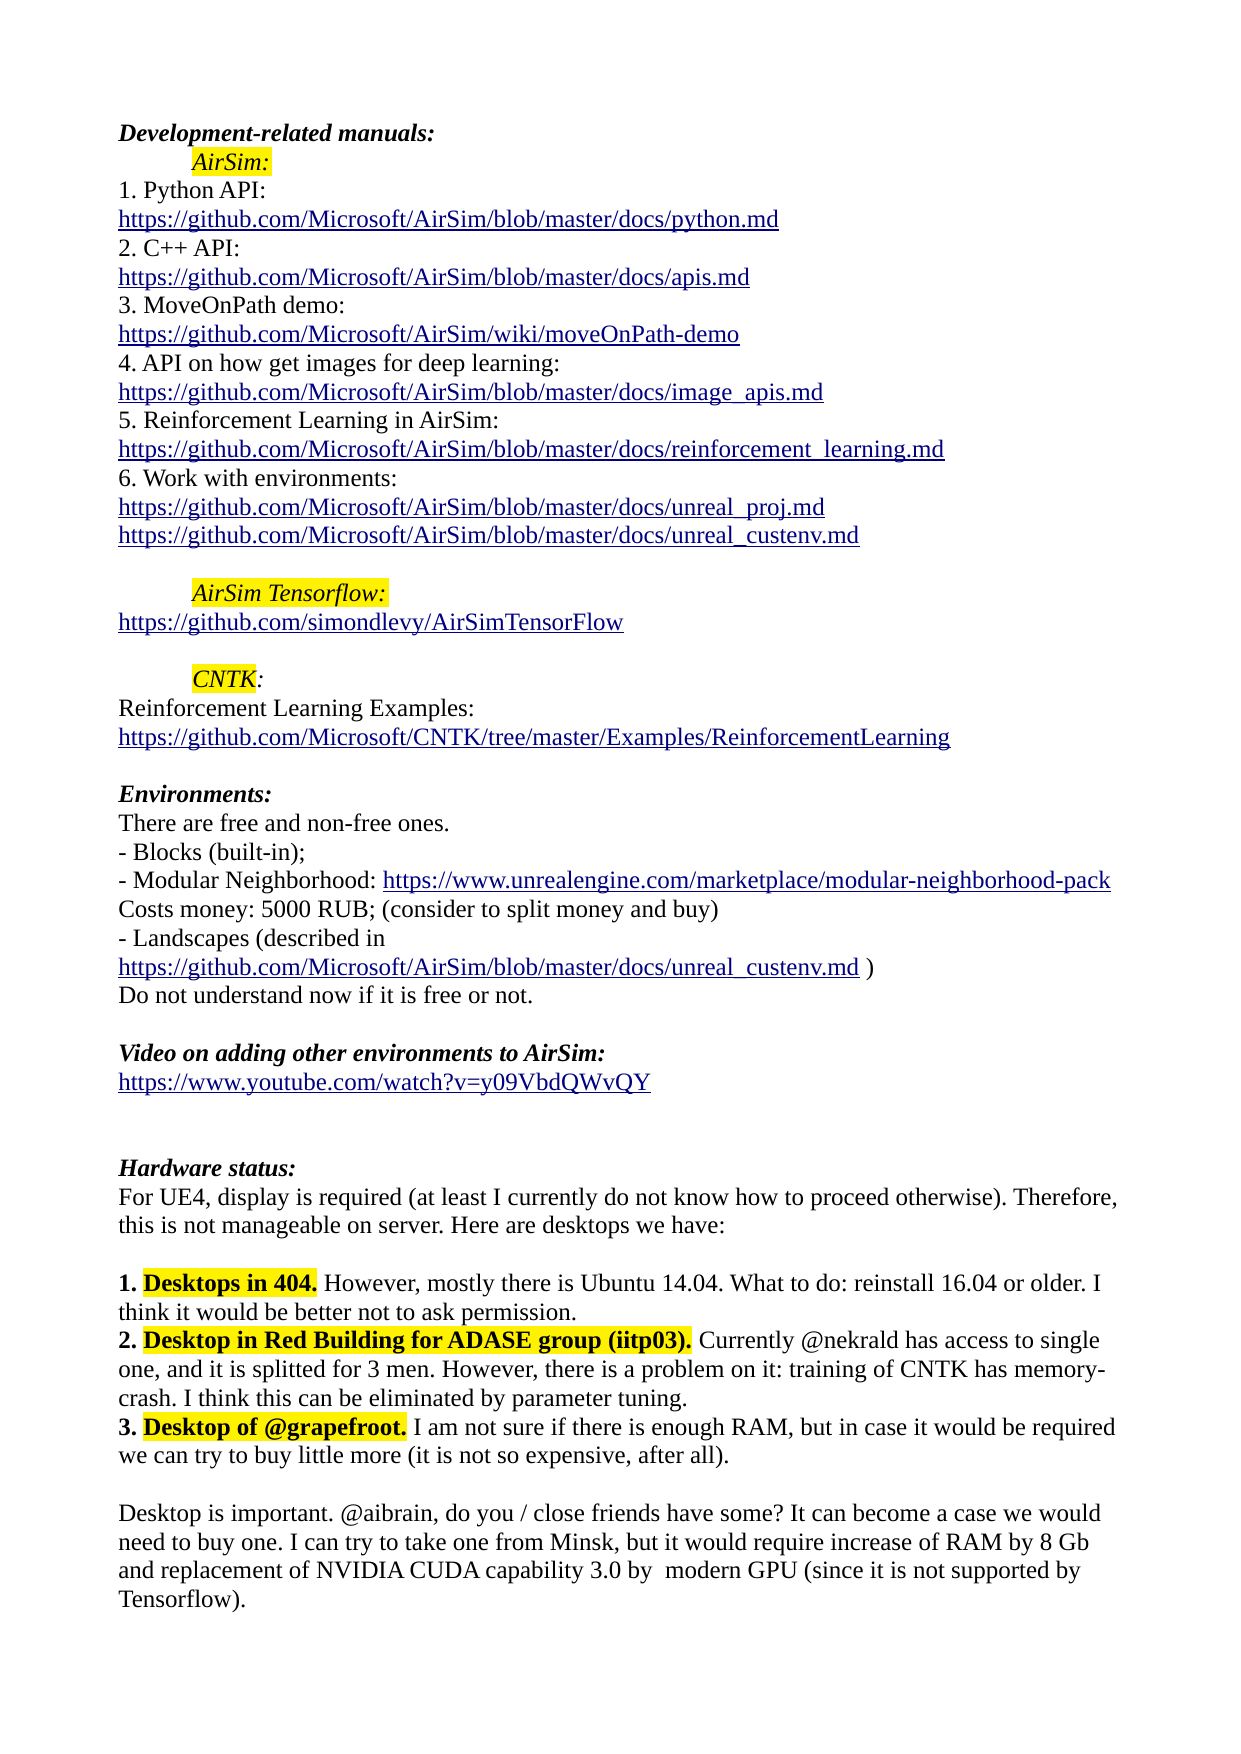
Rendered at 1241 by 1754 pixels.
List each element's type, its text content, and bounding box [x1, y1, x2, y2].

text 2. Desktop in Red Building for ADASE group (iitp03). Currently @nekrald has access to single one, and it is splitted for 3 men. However, there is a problem on it: training of CNTK has memory-crash. I think this can be eliminated by parameter tuning. [118, 1326, 1122, 1412]
text 3. Desktop of @grapefroot. I am not sure if there is enough RAM, but in case it would be required we can try to buy little more (it is not so expensive, after all). [118, 1412, 1122, 1469]
text - Blocks (built-in); [118, 837, 1122, 866]
text Environments: [118, 779, 1122, 808]
text https://github.com/Microsoft/AirSim/wiki/moveOnPath-demo [118, 319, 1122, 348]
text https://github.com/Microsoft/AirSim/blob/master/docs/unreal_custenv.md [118, 521, 1122, 549]
text - Modular Neighborhood: https://www.unrealengine.com/marketplace/modular-neighborhood-pack [118, 866, 1122, 894]
text 1. Desktops in 404. However, mostly there is Ubuntu 14.04. What to do: reinstall 16.04 or older. I think it would be better not to ask permission. [118, 1268, 1122, 1326]
text Development-related manuals: [118, 118, 1122, 147]
text CNTK: [118, 664, 1122, 693]
text Video on adding other environments to AirSim: [118, 1038, 1122, 1067]
text 6. Work with environments: [118, 463, 1122, 492]
text https://www.youtube.com/watch?v=y09VbdQWvQY [118, 1067, 1122, 1096]
text https://github.com/Microsoft/AirSim/blob/master/docs/image_apis.md [118, 377, 1122, 406]
text AirSim: [118, 147, 1122, 176]
text 5. Reinforcement Learning in AirSim: [118, 406, 1122, 434]
text https://github.com/Microsoft/AirSim/blob/master/docs/reinforcement_learning.md [118, 434, 1122, 463]
text https://github.com/Microsoft/CNTK/tree/master/Examples/ReinforcementLearning [118, 722, 1122, 751]
text Costs money: 5000 RUB; (consider to split money and buy) [118, 894, 1122, 923]
text 3. MoveOnPath demo: [118, 291, 1122, 319]
text There are free and non-free ones. [118, 808, 1122, 837]
text https://github.com/Microsoft/AirSim/blob/master/docs/apis.md [118, 262, 1122, 291]
text - Landscapes (described in https://github.com/Microsoft/AirSim/blob/master/docs/unreal_custenv.md ) [118, 923, 1122, 981]
text 2. C++ API: [118, 233, 1122, 262]
text AirSim Tensorflow: [118, 578, 1122, 607]
text https://github.com/Microsoft/AirSim/blob/master/docs/python.md [118, 204, 1122, 233]
text Hardware status: [118, 1153, 1122, 1182]
text https://github.com/Microsoft/AirSim/blob/master/docs/unreal_proj.md [118, 492, 1122, 521]
text Reinforcement Learning Examples: [118, 693, 1122, 722]
text https://github.com/simondlevy/AirSimTensorFlow [118, 607, 1122, 636]
text Do not understand now if it is free or not. [118, 981, 1122, 1009]
text For UE4, display is required (at least I currently do not know how to proceed otherwise). Therefore, this is not manageable on server. Here are desktops we have: [118, 1182, 1122, 1239]
text Desktop is important. @aibrain, do you / close friends have some? It can become a case we would need to buy one. I can try to take one from Minsk, but it would require increase of RAM by 8 Gb and replacement of NVIDIA CUDA capability 3.0 by modern GPU (since it is not supported by Tensorflow). [118, 1498, 1122, 1613]
text 1. Python API: [118, 176, 1122, 204]
text 4. API on how get images for deep learning: [118, 348, 1122, 377]
